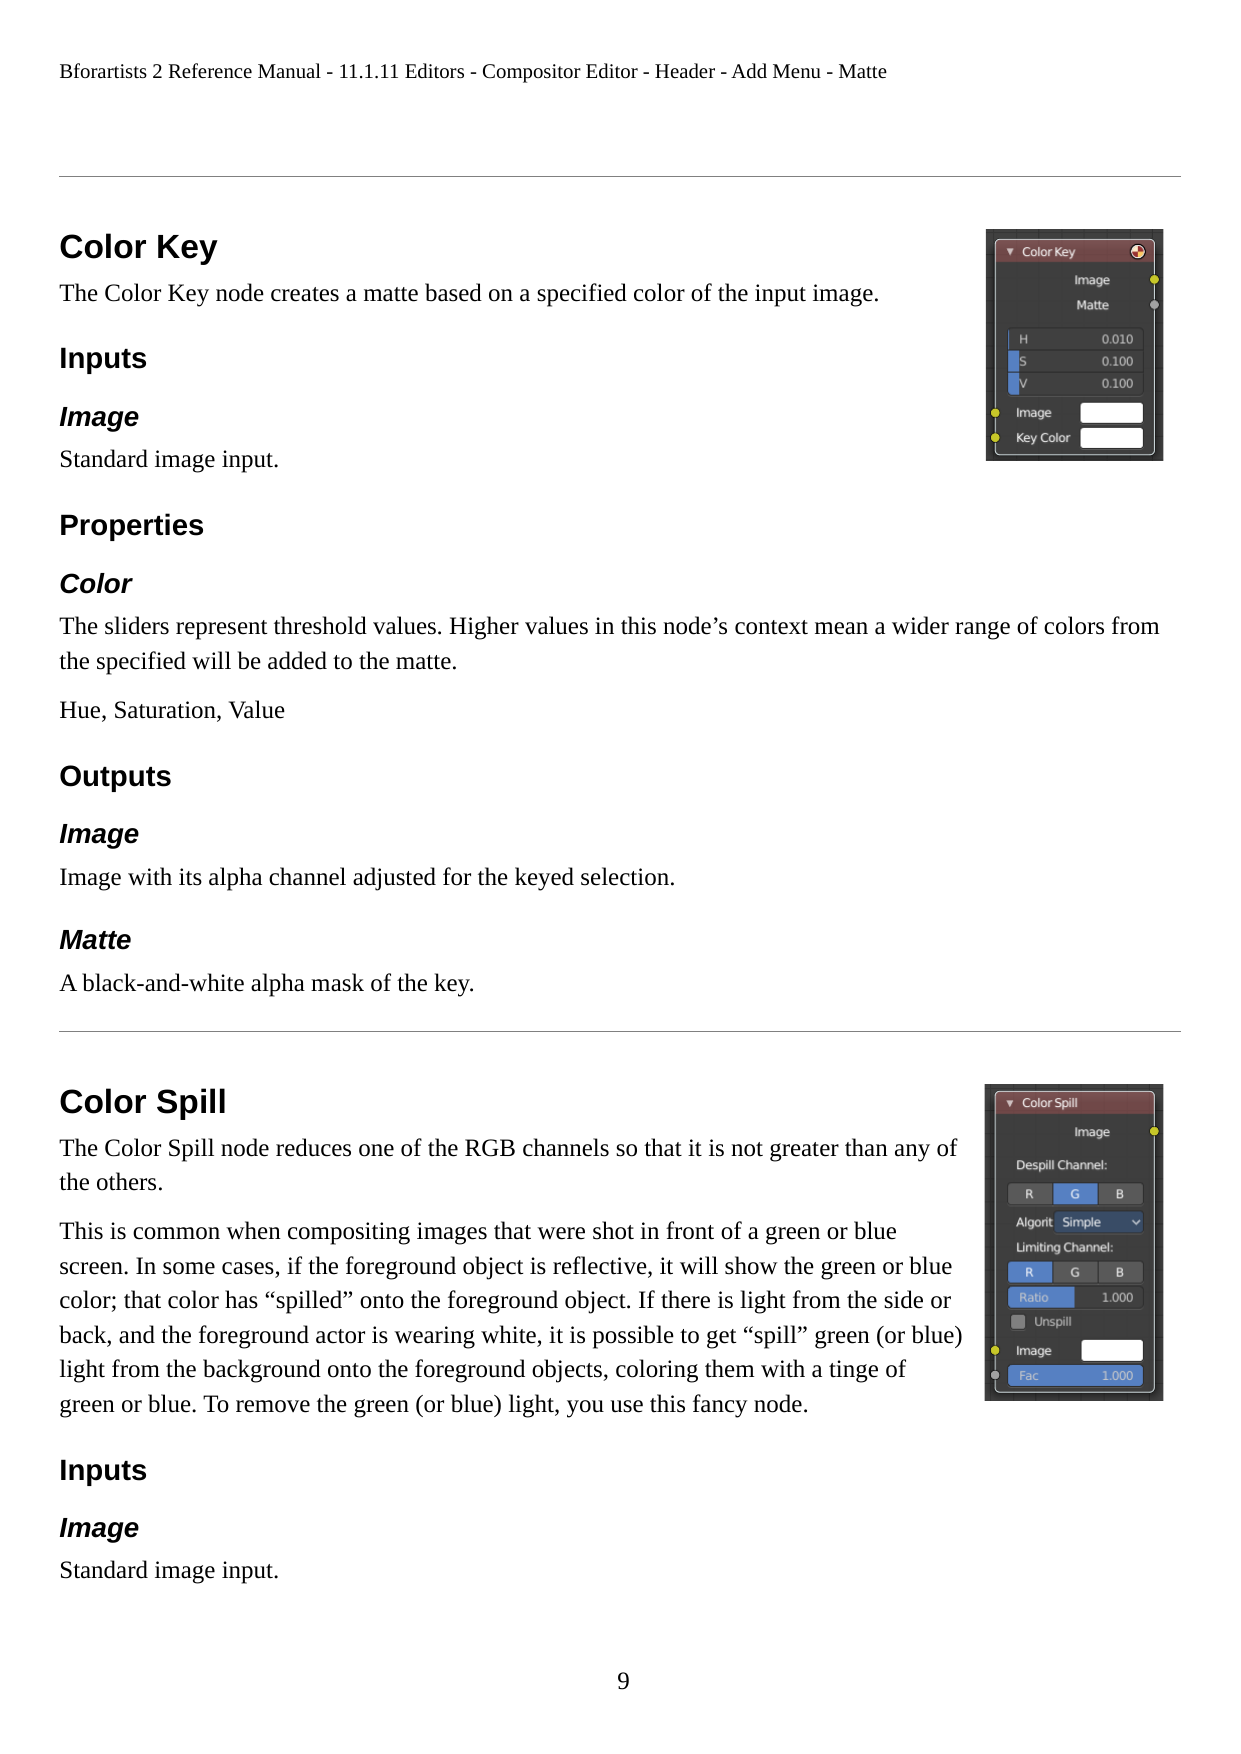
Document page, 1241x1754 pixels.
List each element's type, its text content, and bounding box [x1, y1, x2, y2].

subtitle Image [59, 400, 985, 432]
text The sliders represent threshold values. Higher values in this node’s context mean a wider range of colors from the specified will be added to the matte. [59, 611, 1181, 674]
subtitle Color Key [59, 227, 1181, 265]
subtitle Inputs [59, 1452, 1181, 1486]
subtitle Image [59, 1511, 1181, 1543]
subtitle Inputs [59, 341, 985, 375]
subtitle [1164, 400, 1181, 432]
text A black-and-white alpha mask of the key. [59, 968, 1181, 996]
text This is common when compositing images that were shot in front of a green or blue screen. In some cases, if the foreground object is reflective, it will show the green or blue color; that color has “spilled” onto the foreground object. If there is light from the side or back, and the foreground actor is wearing white, it is possible to get “spill” green (or blue) light from the background onto the foreground objects, coloring them with a tinge of green or blue. To remove the green (or blue) light, you use this fancy node. [59, 1216, 1181, 1417]
subtitle Matte [59, 923, 1181, 955]
picture [985, 229, 1164, 461]
text Hue, Saturation, Value [59, 695, 1181, 724]
subtitle Outputs [59, 758, 1181, 792]
subtitle Properties [59, 508, 1181, 542]
subtitle Color [59, 567, 1181, 599]
text Image with its alpha channel adjusted for the keyed selection. [59, 862, 1181, 890]
text Standard image input. [59, 444, 1181, 473]
picture [984, 1084, 1164, 1401]
subtitle [1164, 341, 1181, 375]
subtitle Color Spill [59, 1082, 1181, 1120]
text Standard image input. [59, 1556, 1181, 1584]
text The Color Spill node reduces one of the RGB channels so that it is not greater than any of the others. [59, 1133, 984, 1196]
subtitle Image [59, 817, 1181, 849]
text The Color Key node creates a matte based on a specified color of the input image. [59, 278, 985, 307]
